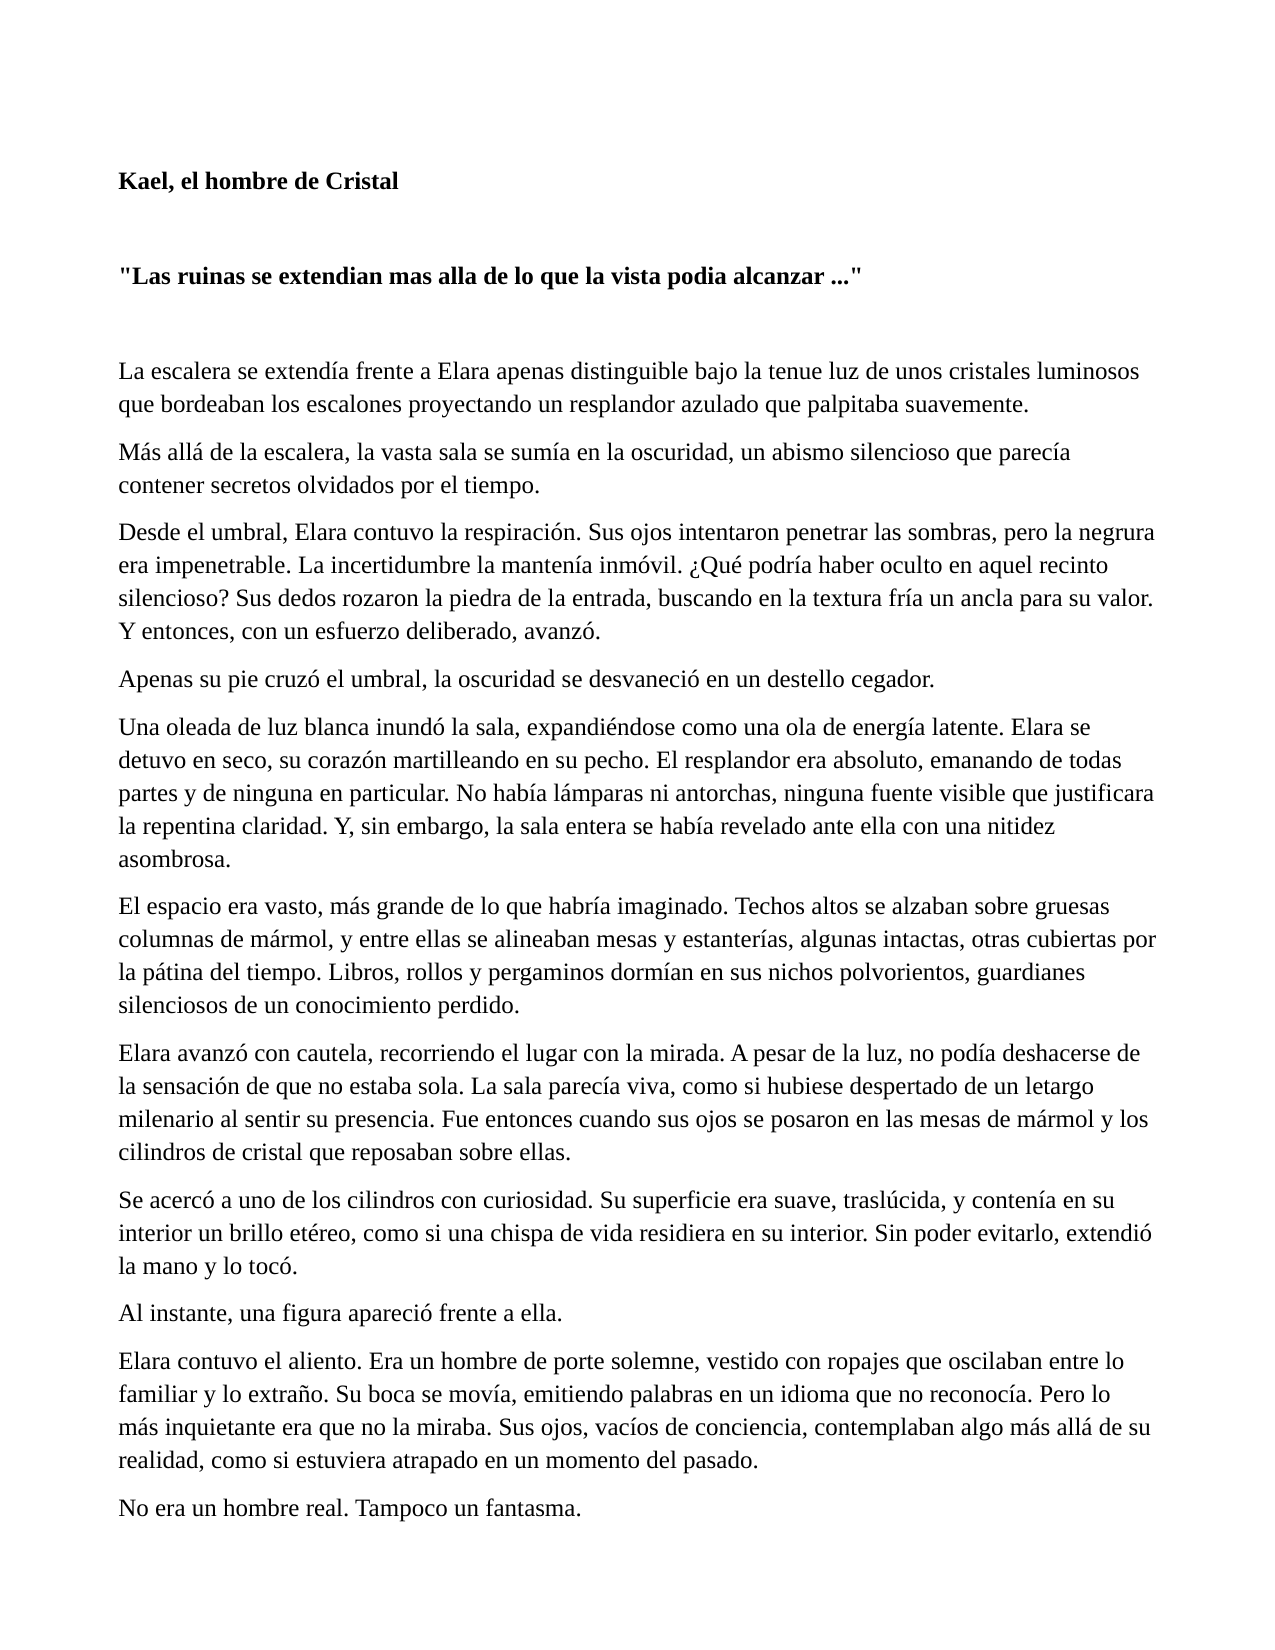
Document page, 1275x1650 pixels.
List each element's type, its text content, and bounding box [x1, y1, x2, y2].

text Una oleada de luz blanca inundó la sala, expandiéndose como una ola de energía latente. Elara se detuvo en seco, su corazón martilleando en su pecho. El resplandor era absoluto, emanando de todas partes y de ninguna en particular. No había lámparas ni antorchas, ninguna fuente visible que justificara la repentina claridad. Y, sin embargo, la sala entera se había revelado ante ella con una nitidez asombrosa. [118, 712, 1157, 872]
text Al instante, una figura apareció frente a ella. [118, 1298, 1157, 1327]
text Más allá de la escalera, la vasta sala se sumía en la oscuridad, un abismo silencioso que parecía contener secretos olvidados por el tiempo. [118, 437, 1157, 498]
text Elara avanzó con cautela, recorriendo el lugar con la mirada. A pesar de la luz, no podía deshacerse de la sensación de que no estaba sola. La sala parecía viva, como si hubiese despertado de un letargo milenario al sentir su presencia. Fue entonces cuando sus ojos se posaron en las mesas de mármol y los cilindros de cristal que reposaban sobre ellas. [118, 1038, 1157, 1166]
text "Las ruinas se extendian mas alla de lo que la vista podia alcanzar ..." [118, 261, 1157, 290]
text Kael, el hombre de Cristal [118, 166, 1157, 194]
text Apenas su pie cruzó el umbral, la oscuridad se desvaneció en un destello cegador. [118, 664, 1157, 693]
text Se acercó a uno de los cilindros con curiosidad. Su superficie era suave, traslúcida, y contenía en su interior un brillo etéreo, como si una chispa de vida residiera en su interior. Sin poder evitarlo, extendió la mano y lo tocó. [118, 1185, 1157, 1279]
text No era un hombre real. Tampoco un fantasma. [118, 1493, 1157, 1521]
text La escalera se extendía frente a Elara apenas distinguible bajo la tenue luz de unos cristales luminosos que bordeaban los escalones proyectando un resplandor azulado que palpitaba suavemente. [118, 356, 1157, 418]
text El espacio era vasto, más grande de lo que habría imaginado. Techos altos se alzaban sobre gruesas columnas de mármol, y entre ellas se alineaban mesas y estanterías, algunas intactas, otras cubiertas por la pátina del tiempo. Libros, rollos y pergaminos dormían en sus nichos polvorientos, guardianes silenciosos de un conocimiento perdido. [118, 891, 1157, 1019]
text Desde el umbral, Elara contuvo la respiración. Sus ojos intentaron penetrar las sombras, pero la negrura era impenetrable. La incertidumbre la mantenía inmóvil. ¿Qué podría haber oculto en aquel recinto silencioso? Sus dedos rozaron la piedra de la entrada, buscando en la textura fría un ancla para su valor. Y entonces, con un esfuerzo deliberado, avanzó. [118, 517, 1157, 645]
text Elara contuvo el aliento. Era un hombre de porte solemne, vestido con ropajes que oscilaban entre lo familiar y lo extraño. Su boca se movía, emitiendo palabras en un idioma que no reconocía. Pero lo más inquietante era que no la miraba. Sus ojos, vacíos de conciencia, contemplaban algo más allá de su realidad, como si estuviera atrapado en un momento del pasado. [118, 1346, 1157, 1474]
